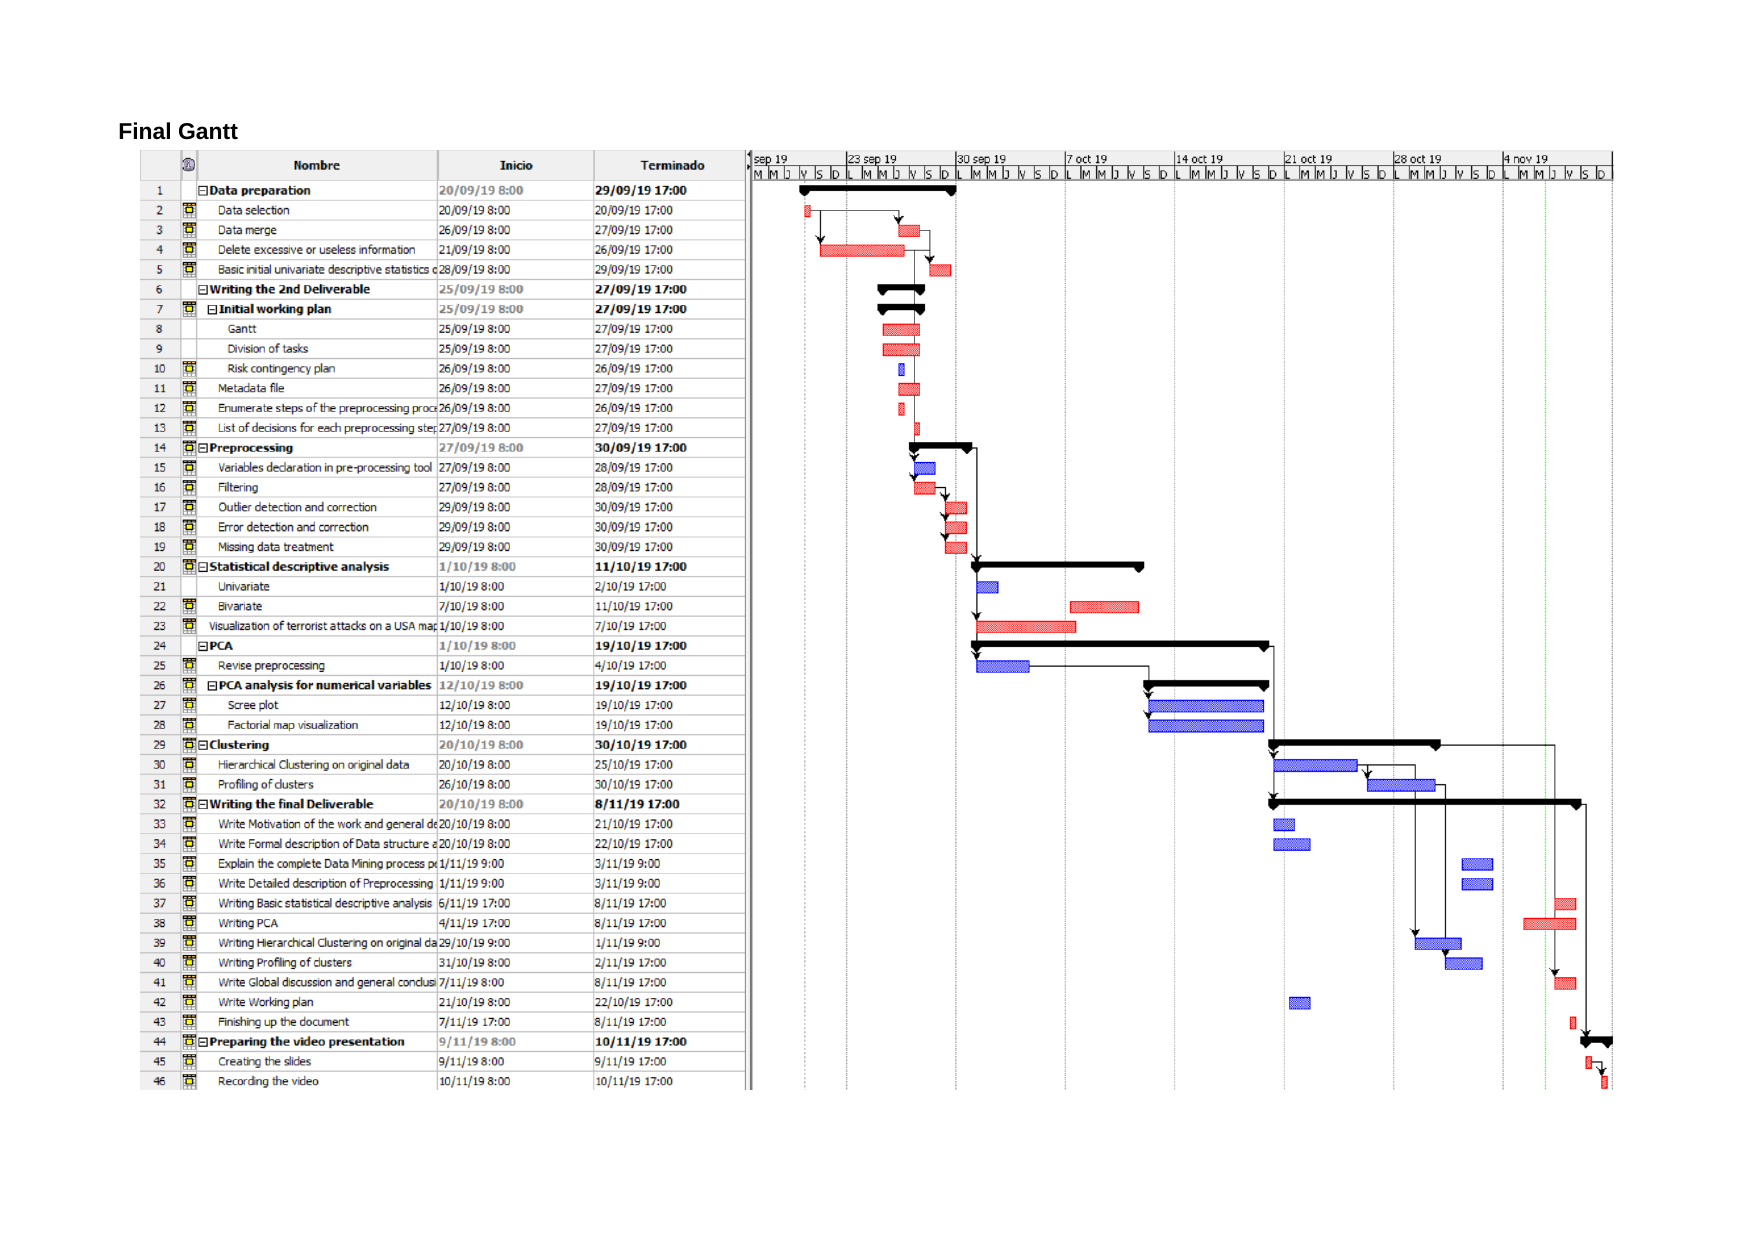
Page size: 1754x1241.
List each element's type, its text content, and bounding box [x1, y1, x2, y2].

picture [140, 150, 1614, 1090]
text Final Gantt [118, 118, 1636, 144]
table_header [119, 146, 1636, 1095]
